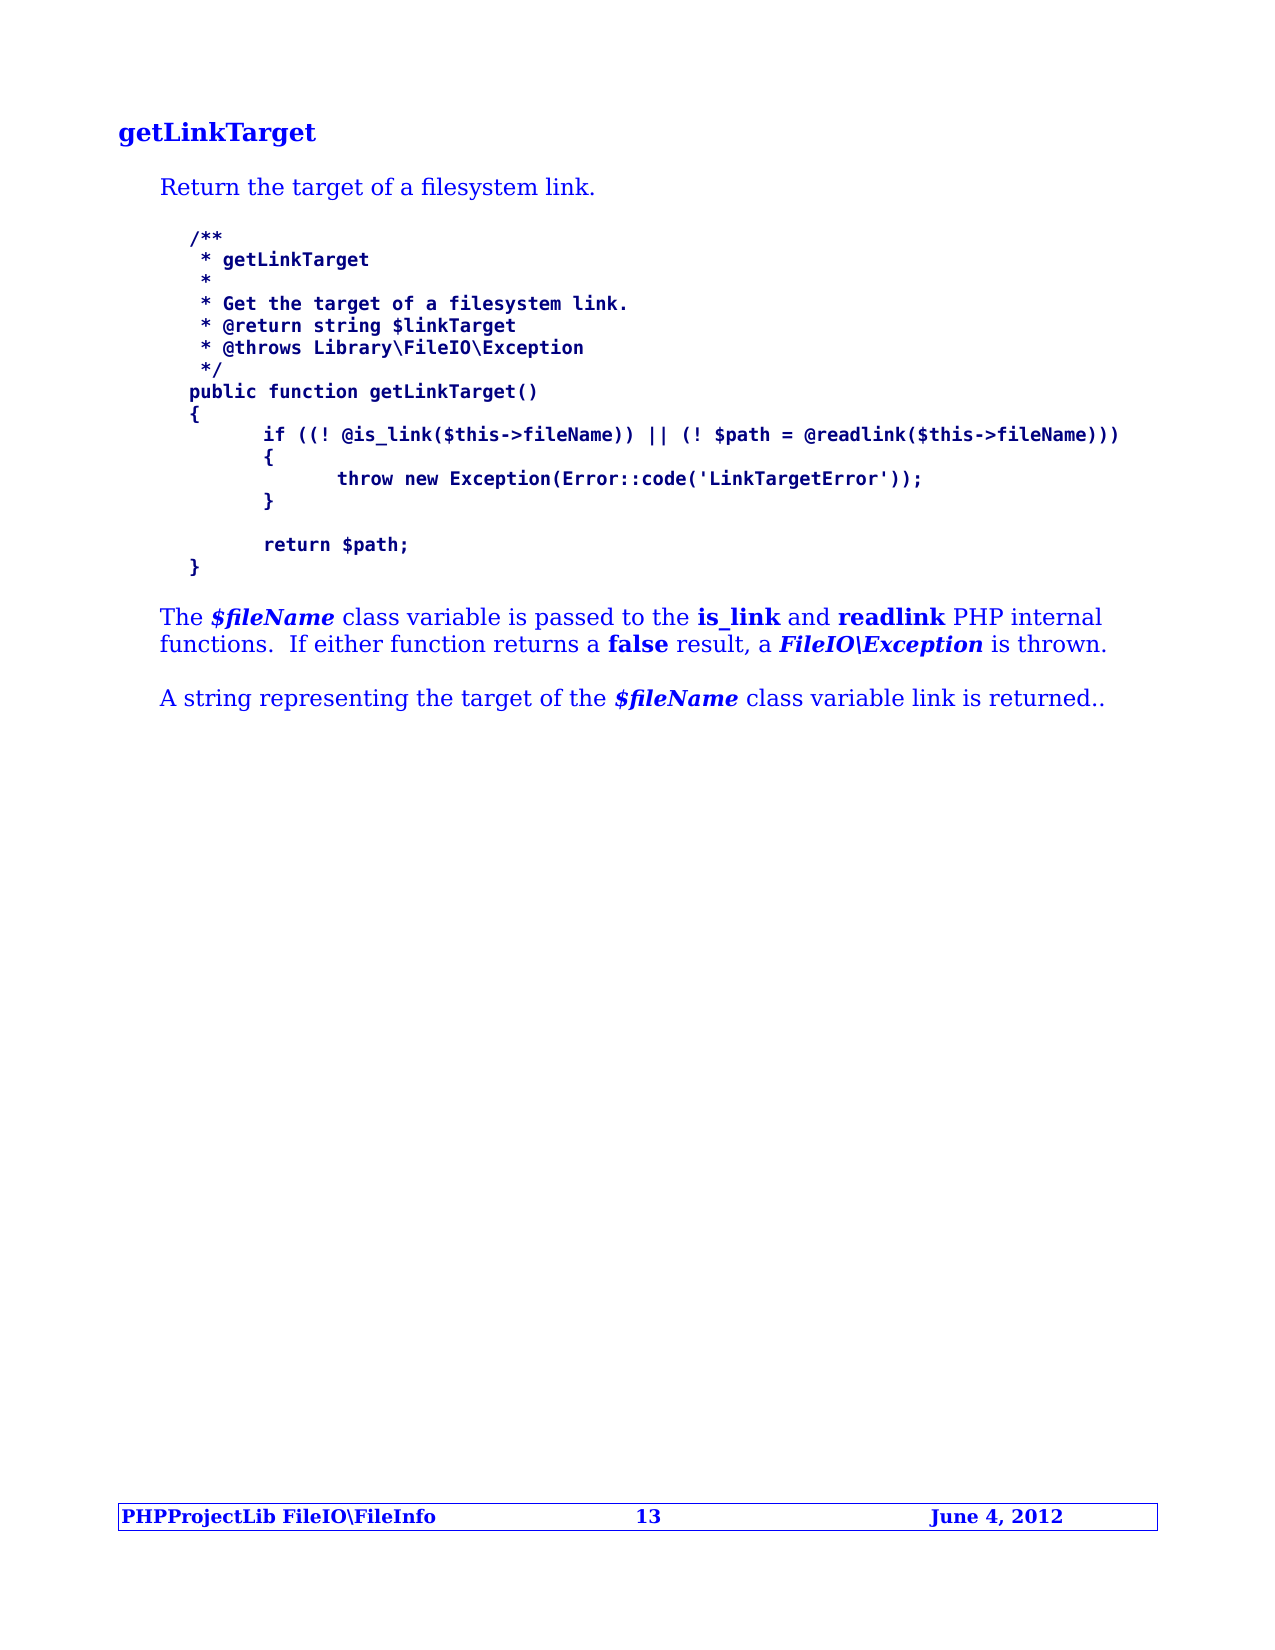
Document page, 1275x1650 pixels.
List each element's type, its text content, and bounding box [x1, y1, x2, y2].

text Return the target of a filesystem link. [159, 174, 1157, 201]
list /** [189, 227, 1157, 249]
list return $path; [189, 534, 1157, 556]
list } [189, 556, 1157, 577]
list } [189, 490, 1157, 512]
title getLinkTarget [118, 118, 1157, 147]
text The $fileName class variable is passed to the is_link and readlink PHP internal functions. If either function returns a false result, a FileIO\Exception is thrown. [159, 604, 1157, 658]
list if ((! @is_link($this->fileName)) || (! $path = @readlink($this->fileName))) [189, 424, 1157, 446]
list */ [189, 359, 1157, 381]
list * @throws Library\FileIO\Exception [189, 337, 1157, 359]
list throw new Exception(Error::code('LinkTargetError')); [189, 468, 1157, 490]
text A string representing the target of the $fileName class variable link is returned.. [159, 685, 1157, 711]
list public function getLinkTarget() [189, 381, 1157, 402]
list * Get the target of a filesystem link. [189, 293, 1157, 315]
list * [189, 271, 1157, 293]
list { [189, 446, 1157, 468]
list * @return string $linkTarget [189, 315, 1157, 337]
list * getLinkTarget [189, 249, 1157, 271]
list { [189, 402, 1157, 424]
